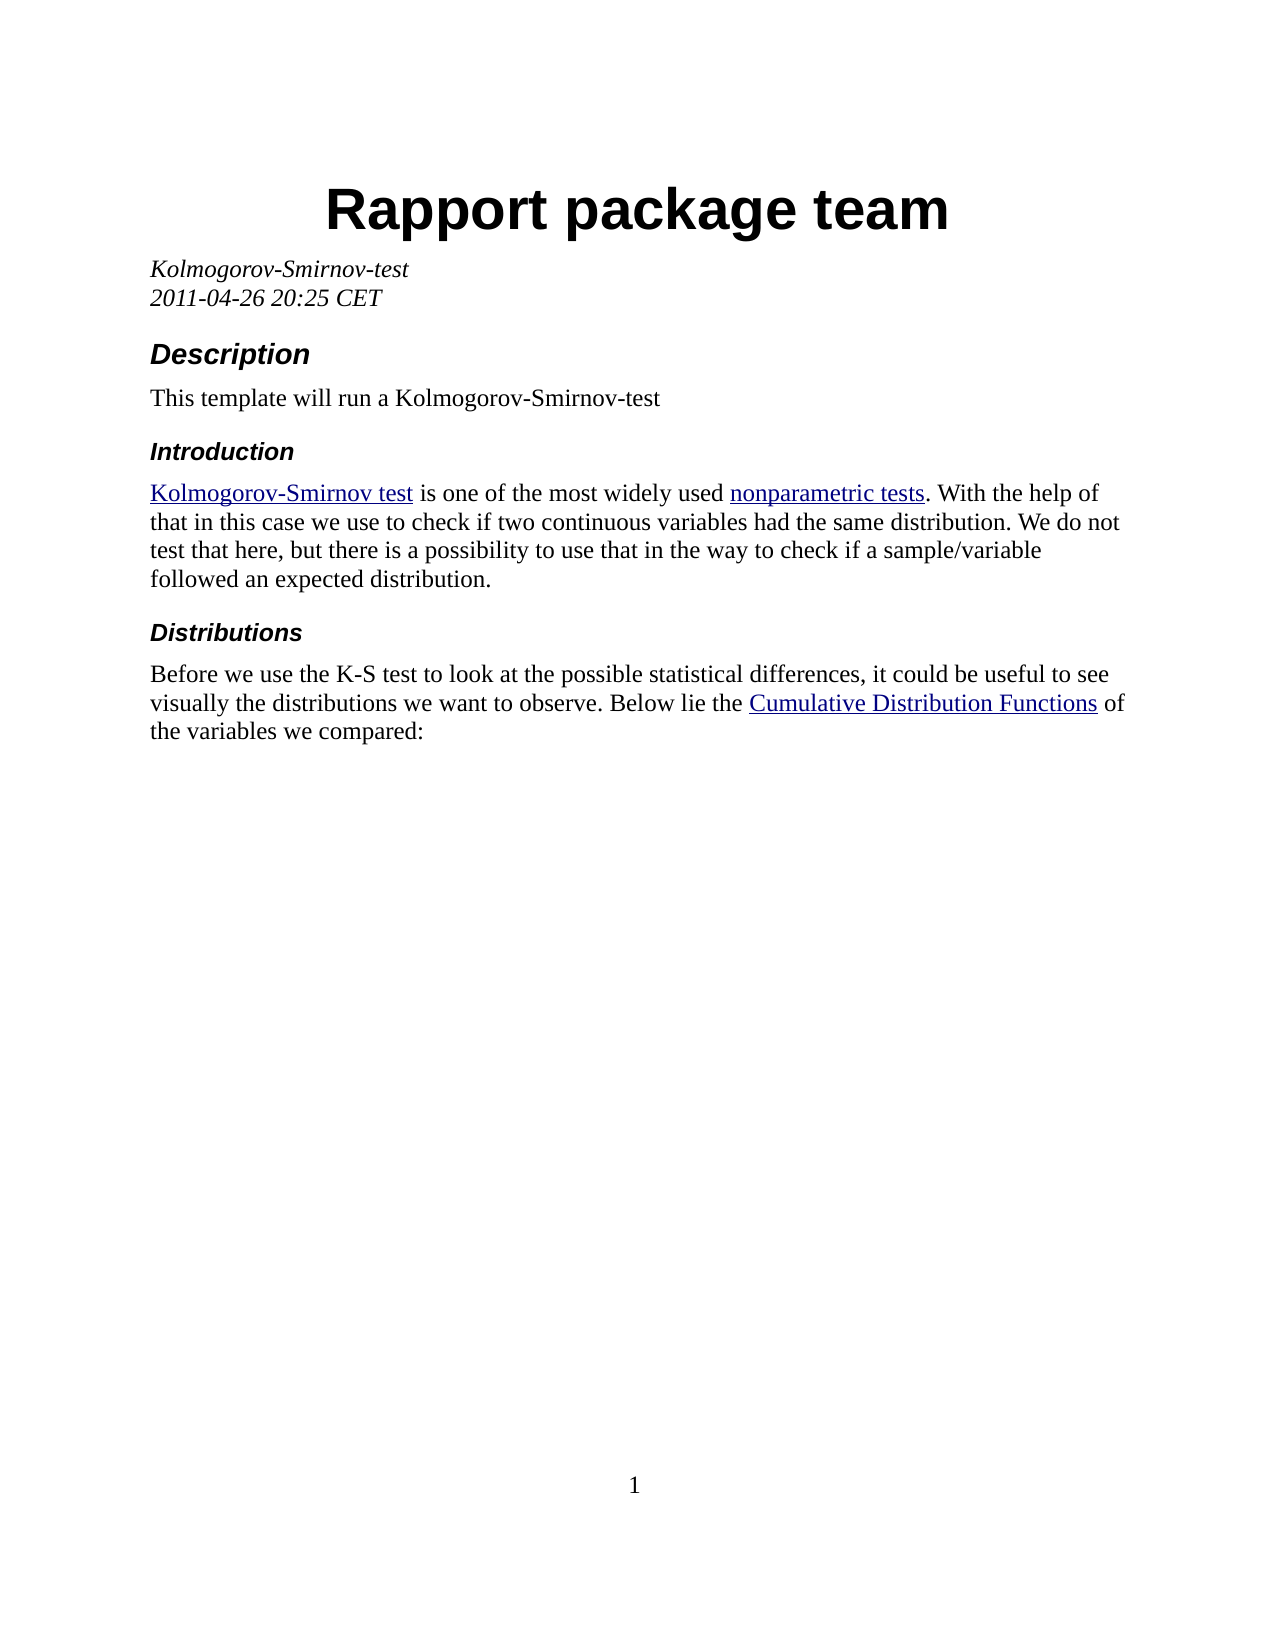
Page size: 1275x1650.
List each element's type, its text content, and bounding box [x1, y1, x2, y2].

subtitle Description [150, 337, 1125, 371]
text Kolmogorov-Smirnov-test [150, 254, 1125, 283]
text This template will run a Kolmogorov-Smirnov-test [150, 383, 1125, 412]
text 2011-04-26 20:25 CET [150, 283, 1125, 312]
subtitle Introduction [150, 437, 1125, 465]
title Rapport package team [150, 175, 1125, 242]
subtitle Distributions [150, 618, 1125, 646]
text Kolmogorov-Smirnov test is one of the most widely used nonparametric tests. With the help of that in this case we use to check if two continuous variables had the same distribution. We do not test that here, but there is a possibility to use that in the way to check if a sample/variable followed an expected distribution. [150, 478, 1125, 593]
text Before we use the K-S test to look at the possible statistical differences, it could be useful to see visually the distributions we want to observe. Below lie the Cumulative Distribution Functions of the variables we compared: [150, 659, 1125, 745]
